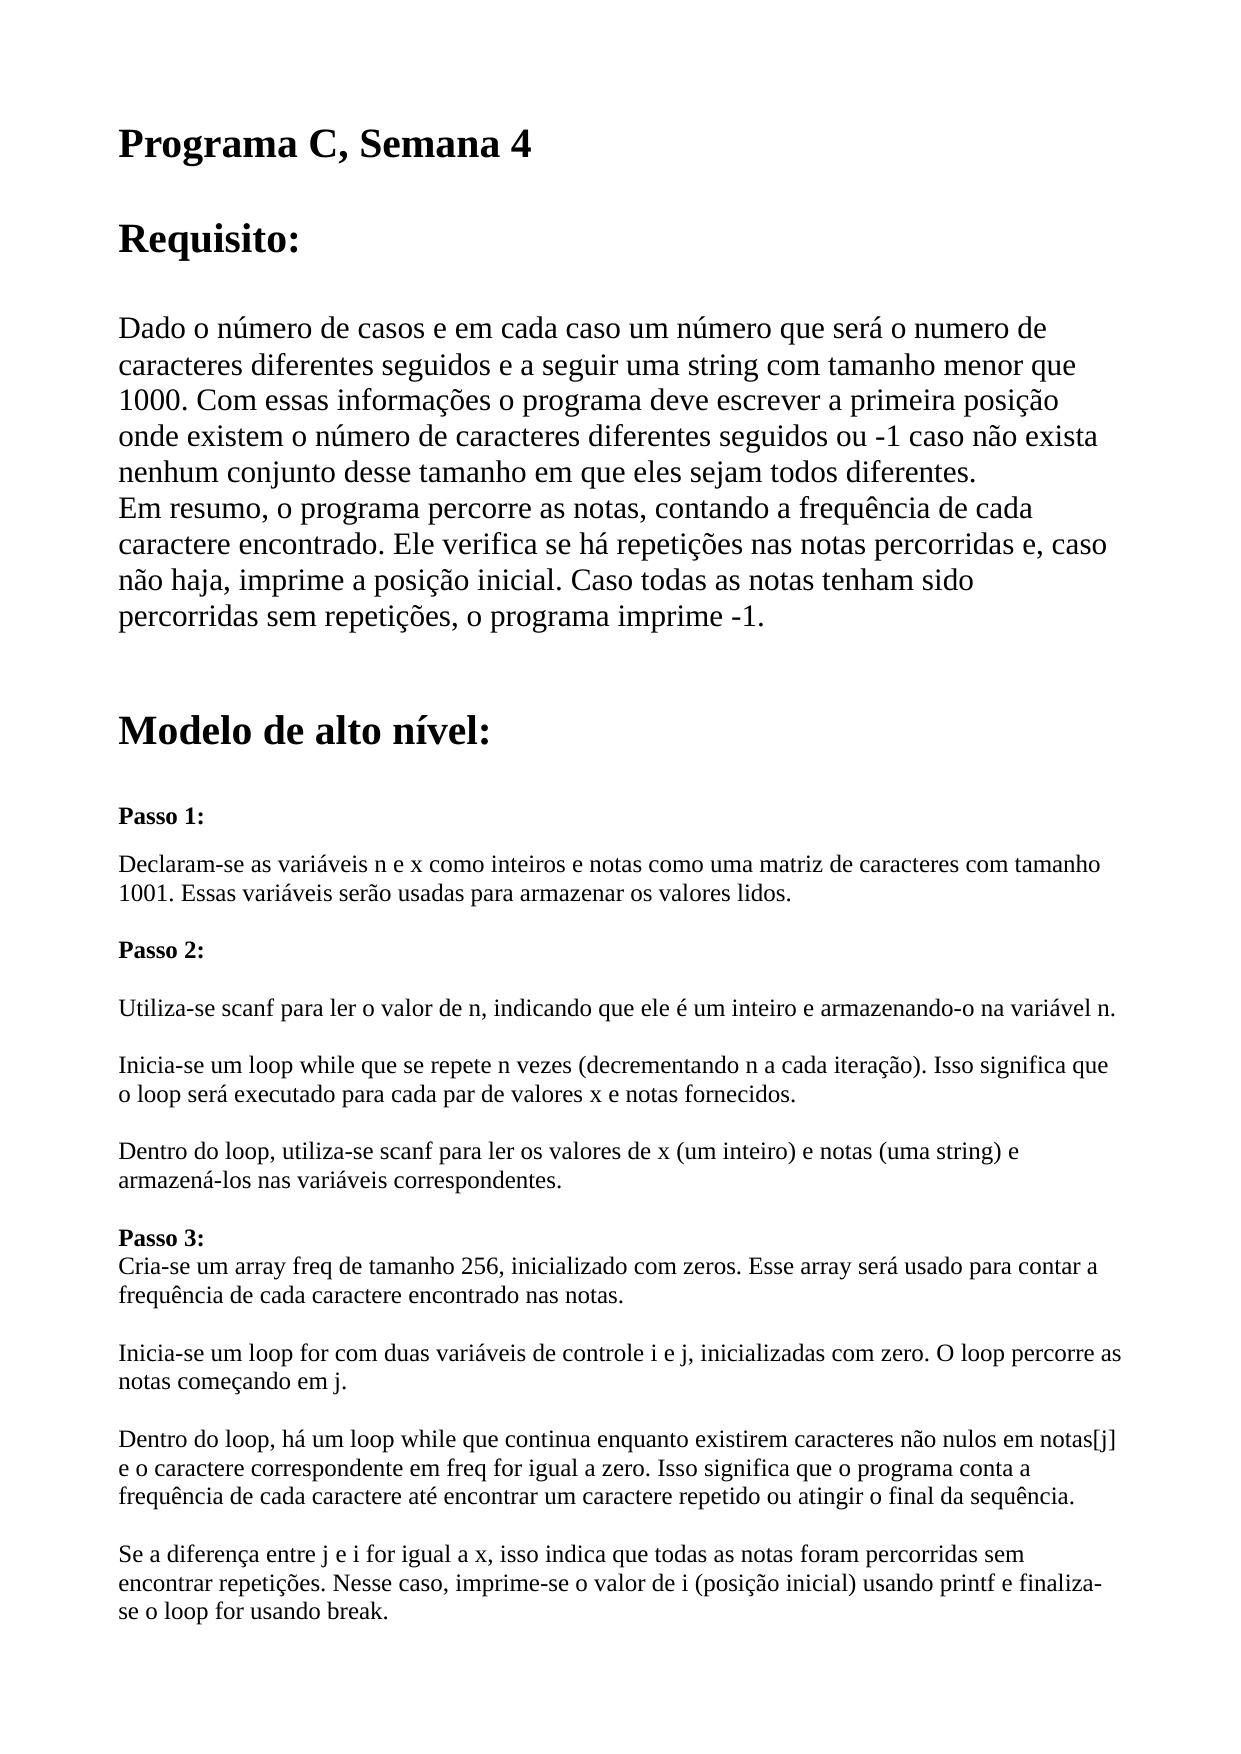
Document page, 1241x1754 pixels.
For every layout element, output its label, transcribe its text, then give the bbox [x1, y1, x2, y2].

text Inicia-se um loop while que se repete n vezes (decrementando n a cada iteração). Isso significa que o loop será executado para cada par de valores x e notas fornecidos. [118, 1050, 1122, 1108]
text Declaram-se as variáveis n e x como inteiros e notas como uma matriz de caracteres com tamanho 1001. Essas variáveis serão usadas para armazenar os valores lidos. [118, 849, 1122, 906]
text Utiliza-se scanf para ler o valor de n, indicando que ele é um inteiro e armazenando-o na variável n. [118, 993, 1122, 1021]
text Passo 2: [118, 935, 1122, 964]
text Cria-se um array freq de tamanho 256, inicializado com zeros. Esse array será usado para contar a frequência de cada caractere encontrado nas notas. [118, 1251, 1122, 1309]
text Requisito: [118, 214, 1122, 262]
text Dado o número de casos e em cada caso um número que será o numero de caracteres diferentes seguidos e a seguir uma string com tamanho menor que 1000. Com essas informações o programa deve escrever a primeira posição onde existem o número de caracteres diferentes seguidos ou -1 caso não exista nenhum conjunto desse tamanho em que eles sejam todos diferentes. [118, 310, 1122, 489]
text Dentro do loop, há um loop while que continua enquanto existirem caracteres não nulos em notas[j] e o caractere correspondente em freq for igual a zero. Isso significa que o programa conta a frequência de cada caractere até encontrar um caractere repetido ou atingir o final da sequência. [118, 1424, 1122, 1510]
text Se a diferença entre j e i for igual a x, isso indica que todas as notas foram percorridas sem encontrar repetições. Nesse caso, imprime-se o valor de i (posição inicial) usando printf e finaliza-se o loop for usando break. [118, 1539, 1122, 1625]
text Em resumo, o programa percorre as notas, contando a frequência de cada caractere encontrado. Ele verifica se há repetições nas notas percorridas e, caso não haja, imprime a posição inicial. Caso todas as notas tenham sido percorridas sem repetições, o programa imprime -1. [118, 489, 1122, 633]
text Modelo de alto nível: [118, 705, 1122, 753]
text Inicia-se um loop for com duas variáveis de controle i e j, inicializadas com zero. O loop percorre as notas começando em j. [118, 1338, 1122, 1395]
text Dentro do loop, utiliza-se scanf para ler os valores de x (um inteiro) e notas (uma string) e armazená-los nas variáveis correspondentes. [118, 1136, 1122, 1194]
text Passo 3: [118, 1223, 1122, 1251]
text Programa C, Semana 4 [118, 118, 1122, 166]
text Passo 1: [118, 801, 1122, 830]
